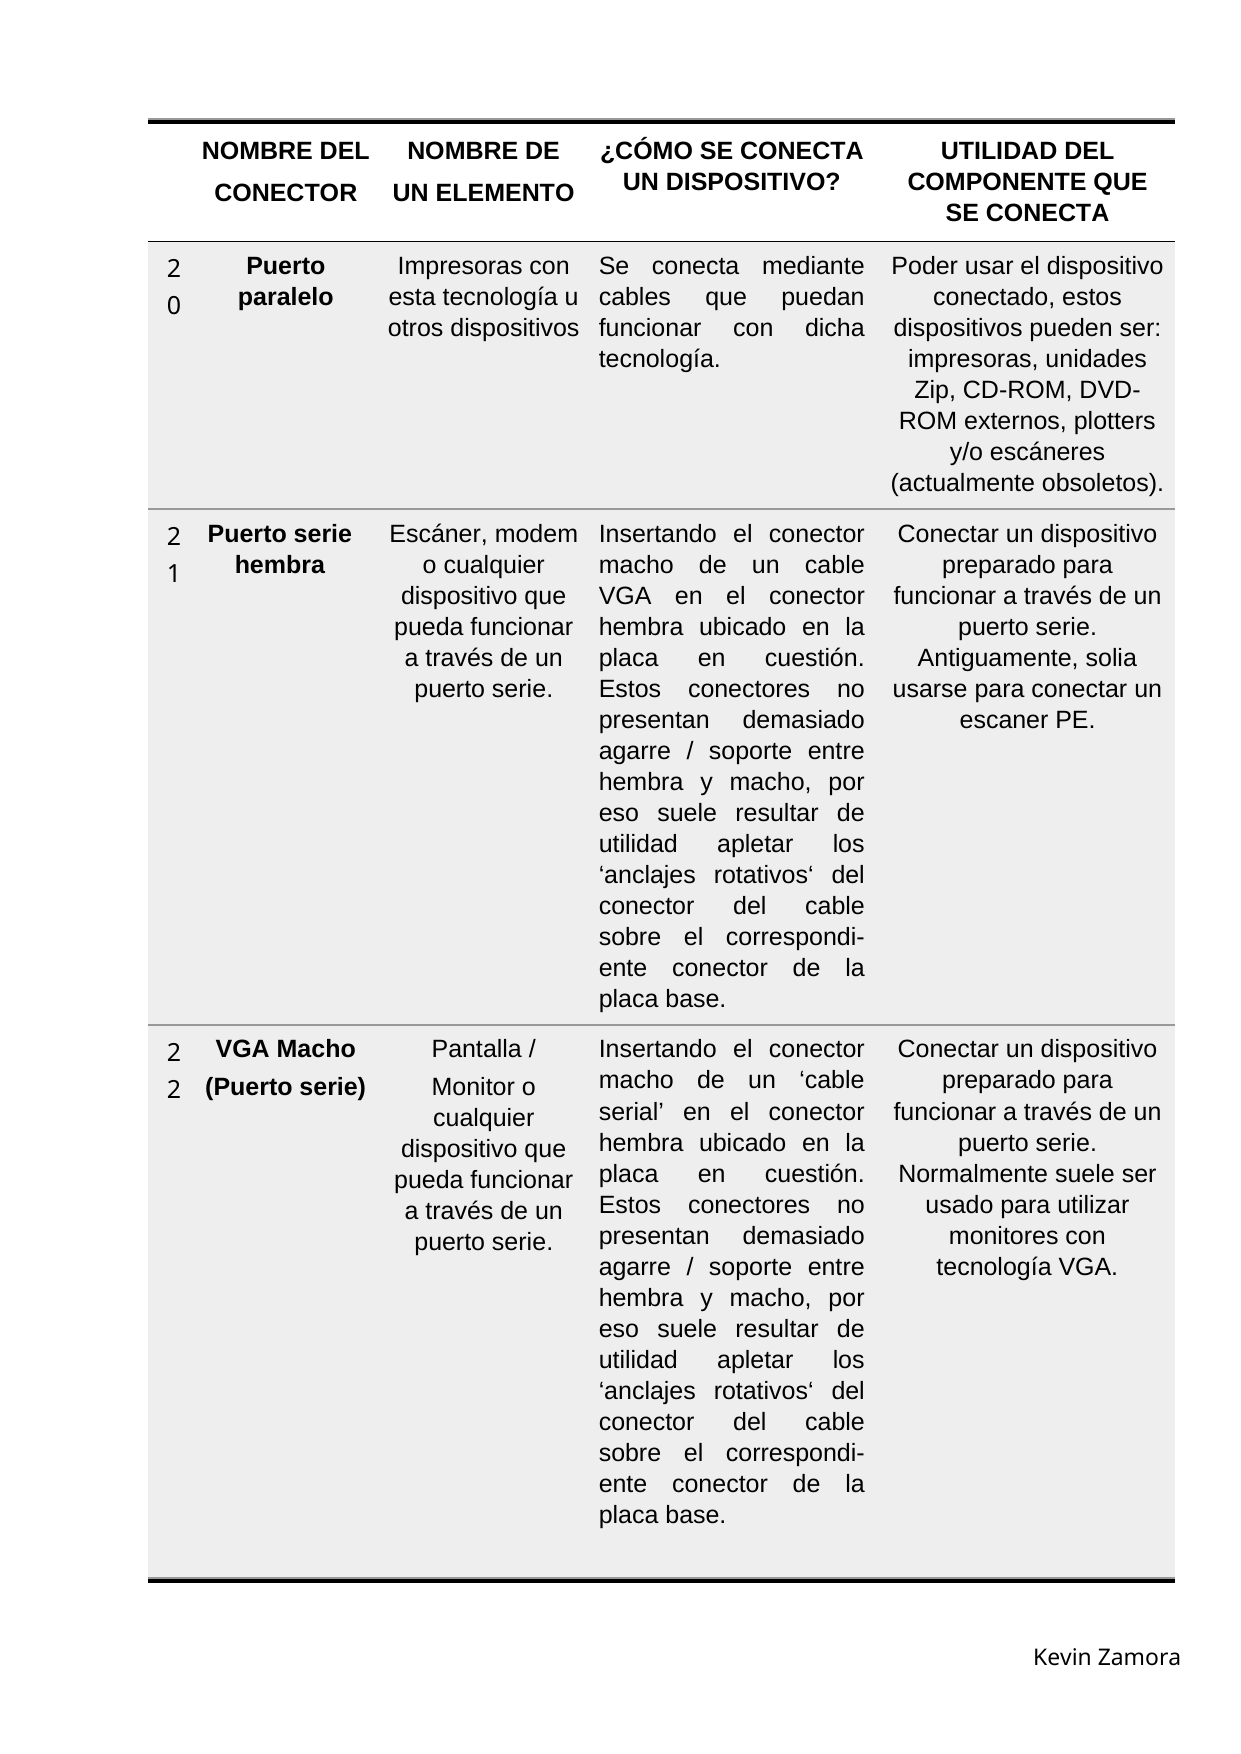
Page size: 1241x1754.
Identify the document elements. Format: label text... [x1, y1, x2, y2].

table_cell VGA Macho (Puerto serie) [191, 1026, 380, 1577]
table_cell Puerto paralelo [191, 242, 380, 508]
table_cell 20 [148, 242, 191, 508]
table_header UTILIDAD DEL COMPONENTE QUE SE CONECTA [877, 124, 1175, 241]
table_cell 22 [148, 1026, 191, 1577]
table_cell 21 [148, 510, 191, 1024]
table_cell Impresoras con esta tecnología u otros dispositivos [380, 242, 587, 508]
table_cell Insertando el conector macho de un ‘cable serial’ en el conector hembra ubicado en la placa en cuestión. Estos conectores no presentan demasiado agarre / soporte entre hembra y macho, por eso suele resultar de utilidad apletar los ‘anclajes rotativos‘ del conector del cable sobre el correspondi-ente conector de la placa base. [587, 1026, 877, 1577]
table_cell Insertando el conector macho de un cable VGA en el conector hembra ubicado en la placa en cuestión. Estos conectores no presentan demasiado agarre / soporte entre hembra y macho, por eso suele resultar de utilidad apletar los ‘anclajes rotativos‘ del conector del cable sobre el correspondi-ente conector de la placa base. [587, 510, 877, 1024]
table_cell Se conecta mediante cables que puedan funcionar con dicha tecnología. [587, 242, 877, 508]
table_cell Escáner, modem o cualquier dispositivo que pueda funcionar a través de un puerto serie. [380, 510, 587, 1024]
table_header [148, 124, 191, 241]
table_header NOMBRE DEL CONECTOR [191, 124, 380, 241]
table_cell Puerto serie hembra [191, 510, 380, 1024]
table_header ¿CÓMO SE CONECTA UN DISPOSITIVO? [587, 124, 877, 241]
table_cell Pantalla / Monitor o cualquier dispositivo que pueda funcionar a través de un puerto serie. [380, 1026, 587, 1577]
table_cell Poder usar el dispositivo conectado, estos dispositivos pueden ser: impresoras, unidades Zip, CD-ROM, DVD-ROM externos, plotters y/o escáneres (actualmente obsoletos). [877, 242, 1175, 508]
table_cell Conectar un dispositivo preparado para funcionar a través de un puerto serie. Normalmente suele ser usado para utilizar monitores con tecnología VGA. [877, 1026, 1175, 1577]
table_cell Conectar un dispositivo preparado para funcionar a través de un puerto serie. Antiguamente, solia usarse para conectar un escaner PE. [877, 510, 1175, 1024]
table_header NOMBRE DE UN ELEMENTO [380, 124, 587, 241]
